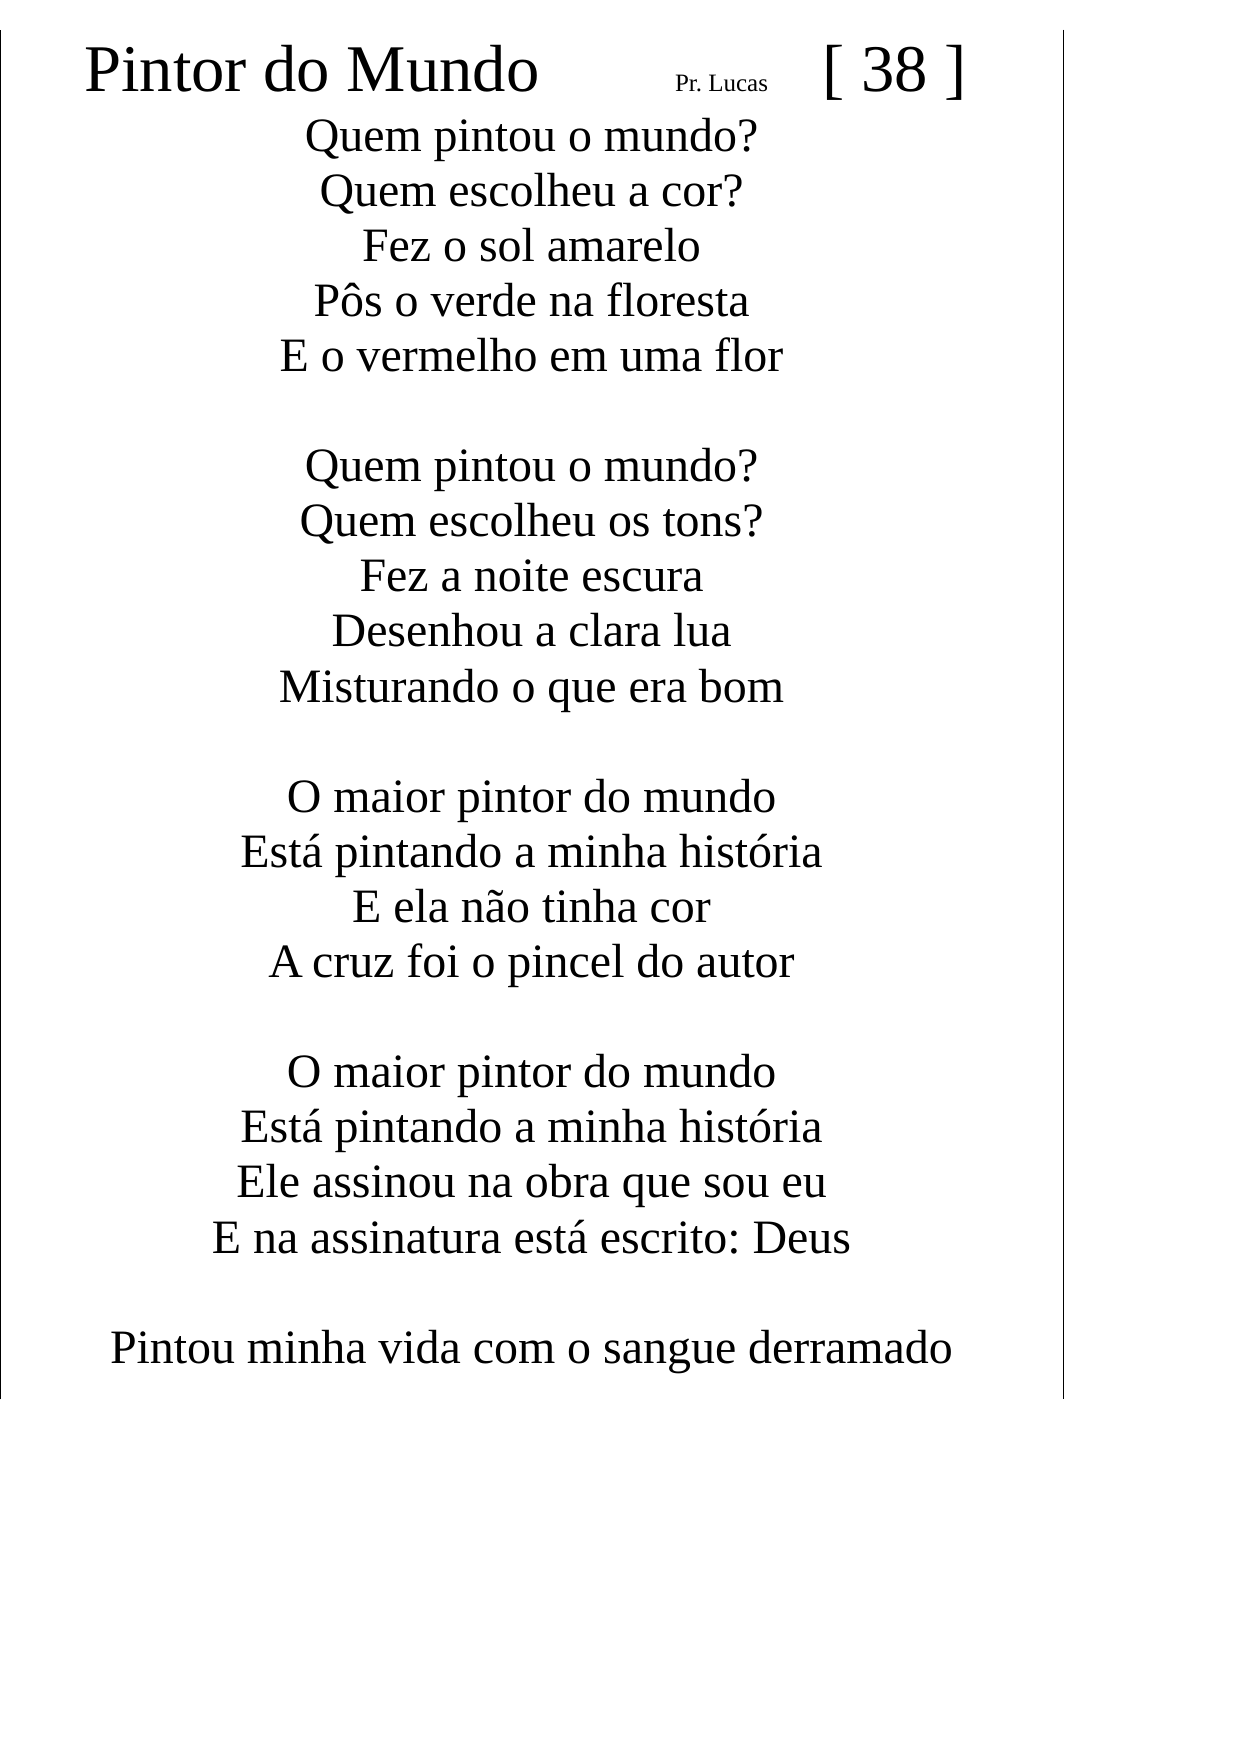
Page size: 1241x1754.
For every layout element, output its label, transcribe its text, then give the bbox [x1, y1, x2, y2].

text Está pintando a minha história [29, 1098, 1033, 1153]
text Misturando o que era bom [29, 657, 1033, 712]
text Quem pintou o mundo? [29, 437, 1033, 492]
text Quem escolheu os tons? [29, 492, 1033, 547]
text Pintor do Mundo Pr. Lucas [ 38 ] [29, 29, 1033, 106]
text Quem escolheu a cor? [29, 161, 1033, 216]
text E o vermelho em uma flor [29, 327, 1033, 382]
text Fez o sol amarelo [29, 216, 1033, 271]
text E ela não tinha cor [29, 878, 1033, 933]
text A cruz foi o pincel do autor [29, 933, 1033, 988]
text Fez a noite escura [29, 547, 1033, 602]
text E na assinatura está escrito: Deus [29, 1208, 1033, 1263]
text Quem pintou o mundo? [29, 106, 1033, 161]
text Pintou minha vida com o sangue derramado [29, 1318, 1033, 1373]
text Está pintando a minha história [29, 822, 1033, 878]
text O maior pintor do mundo [29, 767, 1033, 822]
text O maior pintor do mundo [29, 1043, 1033, 1098]
text Pôs o verde na floresta [29, 271, 1033, 327]
text Ele assinou na obra que sou eu [29, 1153, 1033, 1208]
text Desenhou a clara lua [29, 602, 1033, 657]
